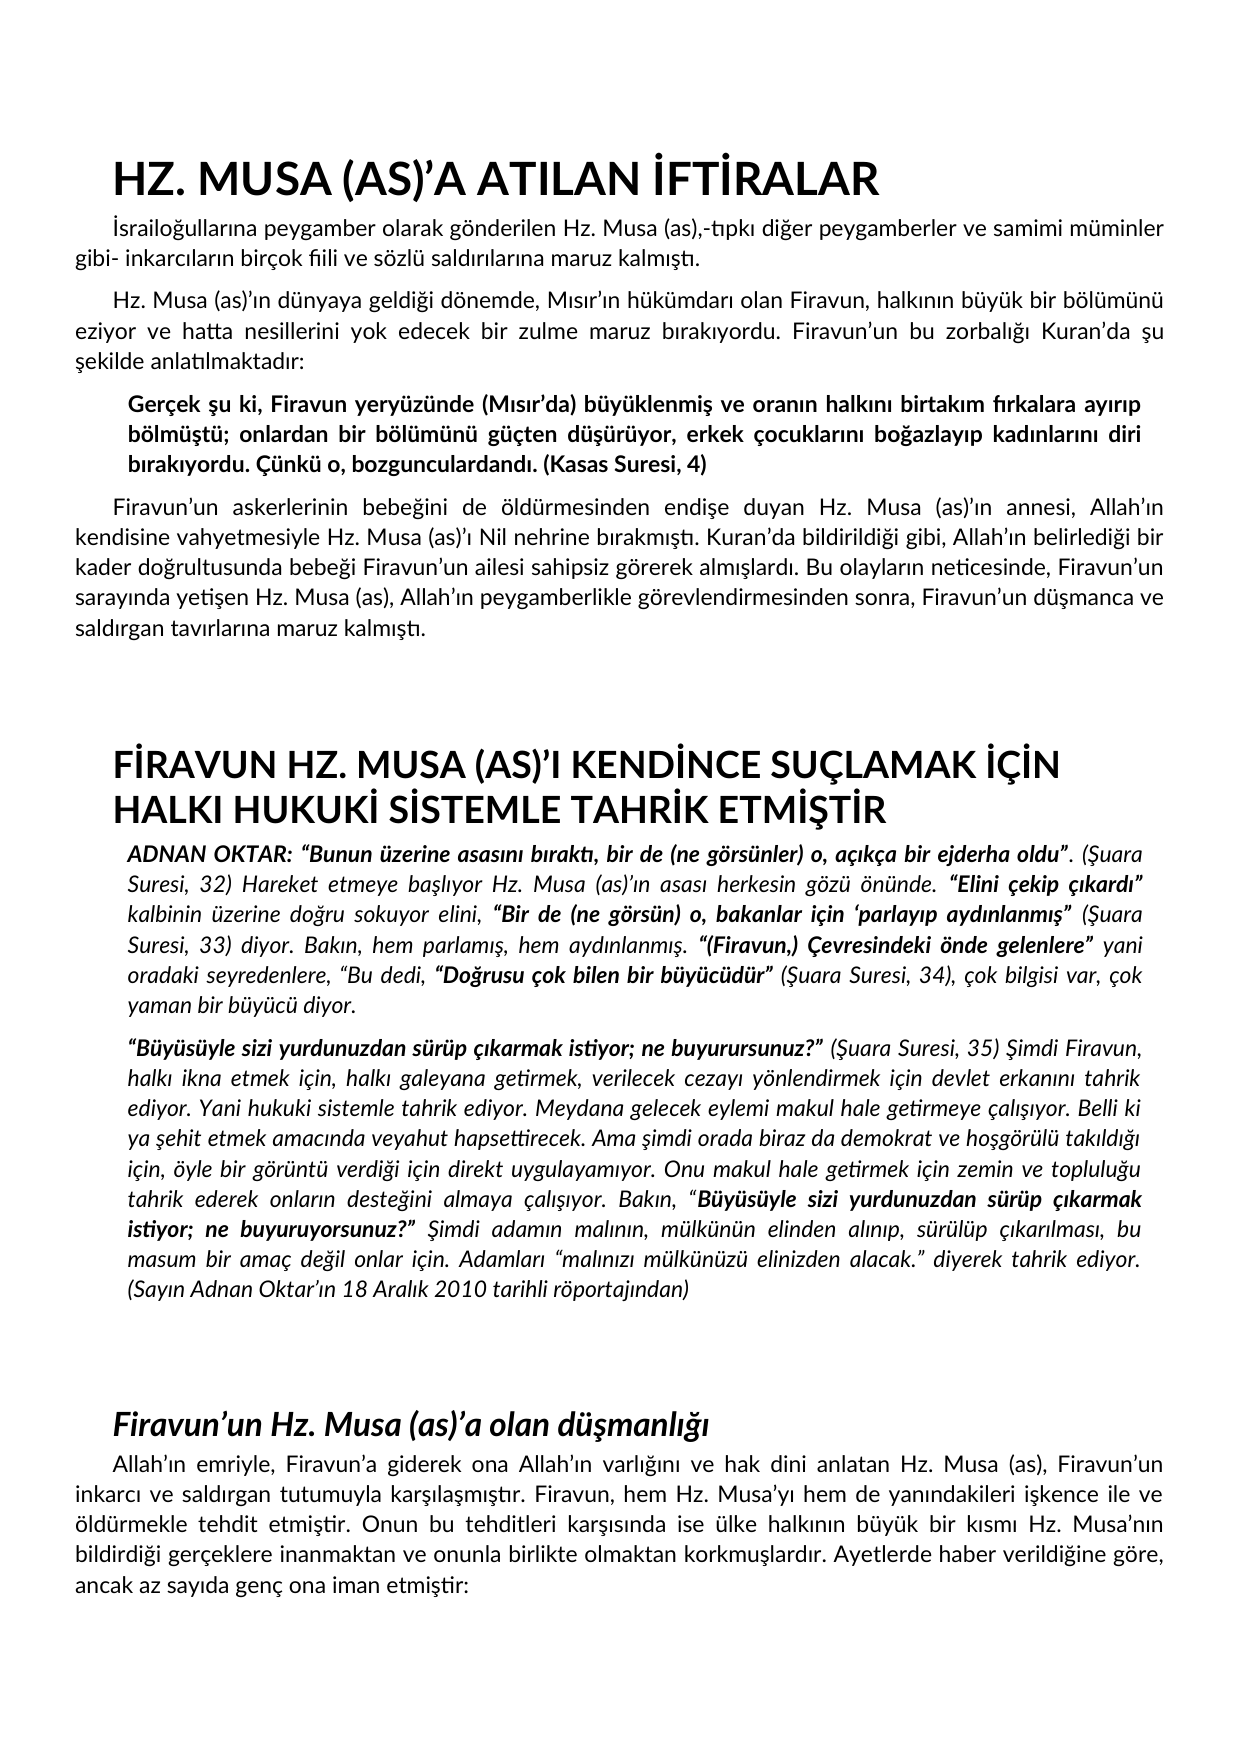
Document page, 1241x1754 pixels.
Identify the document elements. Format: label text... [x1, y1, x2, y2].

text İsrailoğullarına peygamber olarak gönderilen Hz. Musa (as),-tıpkı diğer peygamberler ve samimi müminler gibi- inkarcıların birçok fiili ve sözlü saldırılarına maruz kalmıştı. [75, 213, 1165, 271]
subtitle FİRAVUN HZ. MUSA (AS)’I KENDİNCE SUÇLAMAK İÇİN HALKI HUKUKİ SİSTEMLE TAHRİK ETMİŞTİR [112, 741, 1165, 831]
text Allah’ın emriyle, Firavun’a giderek ona Allah’ın varlığını ve hak dini anlatan Hz. Musa (as), Firavun’un inkarcı ve saldırgan tutumuyla karşılaşmıştır. Firavun, hem Hz. Musa’yı hem de yanındakileri işkence ile ve öldürmekle tehdit etmiştir. Onun bu tehditleri karşısında ise ülke halkının büyük bir kısmı Hz. Musa’nın bildirdiği gerçeklere inanmaktan ve onunla birlikte olmaktan korkmuşlardır. Ayetlerde haber verildiğine göre, ancak az sayıda genç ona iman etmiştir: [75, 1449, 1165, 1598]
subtitle HZ. MUSA (AS)’A ATILAN İFTİRALAR [112, 150, 1165, 205]
text “Büyüsüyle sizi yurdunuzdan sürüp çıkarmak istiyor; ne buyurursunuz?” (Şuara Suresi, 35) Şimdi Firavun, halkı ikna etmek için, halkı galeyana getirmek, verilecek cezayı yönlendirmek için devlet erkanını tahrik ediyor. Yani hukuki sistemle tahrik ediyor. Meydana gelecek eylemi makul hale getirmeye çalışıyor. Belli ki ya şehit etmek amacında veyahut hapsettirecek. Ama şimdi orada biraz da demokrat ve hoşgörülü takıldığı için, öyle bir görüntü verdiği için direkt uygulayamıyor. Onu makul hale getirmek için zemin ve topluluğu tahrik ederek onların desteğini almaya çalışıyor. Bakın, “Büyüsüyle sizi yurdunuzdan sürüp çıkarmak istiyor; ne buyuruyorsunuz?” Şimdi adamın malının, mülkünün elinden alınıp, sürülüp çıkarılması, bu masum bir amaç değil onlar için. Adamları “malınızı mülkünüzü elinizden alacak.” diyerek tahrik ediyor. (Sayın Adnan Oktar’ın 18 Aralık 2010 tarihli röportajından) [127, 1033, 1143, 1303]
text Firavun’un askerlerinin bebeğini de öldürmesinden endişe duyan Hz. Musa (as)’ın annesi, Allah’ın kendisine vahyetmesiyle Hz. Musa (as)’ı Nil nehrine bırakmıştı. Kuran’da bildirildiği gibi, Allah’ın belirlediği bir kader doğrultusunda bebeği Firavun’un ailesi sahipsiz görerek almışlardı. Bu olayların neticesinde, Firavun’un sarayında yetişen Hz. Musa (as), Allah’ın peygamberlikle görevlendirmesinden sonra, Firavun’un düşmanca ve saldırgan tavırlarına maruz kalmıştı. [75, 492, 1165, 641]
text Hz. Musa (as)’ın dünyaya geldiği dönemde, Mısır’ın hükümdarı olan Firavun, halkının büyük bir bölümünü eziyor ve hatta nesillerini yok edecek bir zulme maruz bırakıyordu. Firavun’un bu zorbalığı Kuran’da şu şekilde anlatılmaktadır: [75, 286, 1165, 374]
subtitle Firavun’un Hz. Musa (as)’a olan düşmanlığı [112, 1403, 1165, 1443]
text ADNAN OKTAR: “Bunun üzerine asasını bıraktı, bir de (ne görsünler) o, açıkça bir ejderha oldu”. (Şuara Suresi, 32) Hareket etmeye başlıyor Hz. Musa (as)’ın asası herkesin gözü önünde. “Elini çekip çıkardı” kalbinin üzerine doğru sokuyor elini, “Bir de (ne görsün) o, bakanlar için ‘parlayıp aydınlanmış” (Şuara Suresi, 33) diyor. Bakın, hem parlamış, hem aydınlanmış. “(Firavun,) Çevresindeki önde gelenlere” yani oradaki seyredenlere, “Bu dedi, “Doğrusu çok bilen bir büyücüdür” (Şuara Suresi, 34), çok bilgisi var, çok yaman bir büyücü diyor. [127, 840, 1143, 1018]
text Gerçek şu ki, Firavun yeryüzünde (Mısır’da) büyüklenmiş ve oranın halkını birtakım fırkalara ayırıp bölmüştü; onlardan bir bölümünü güçten düşürüyor, erkek çocuklarını boğazlayıp kadınlarını diri bırakıyordu. Çünkü o, bozgunculardandı. (Kasas Suresi, 4) [128, 389, 1143, 477]
